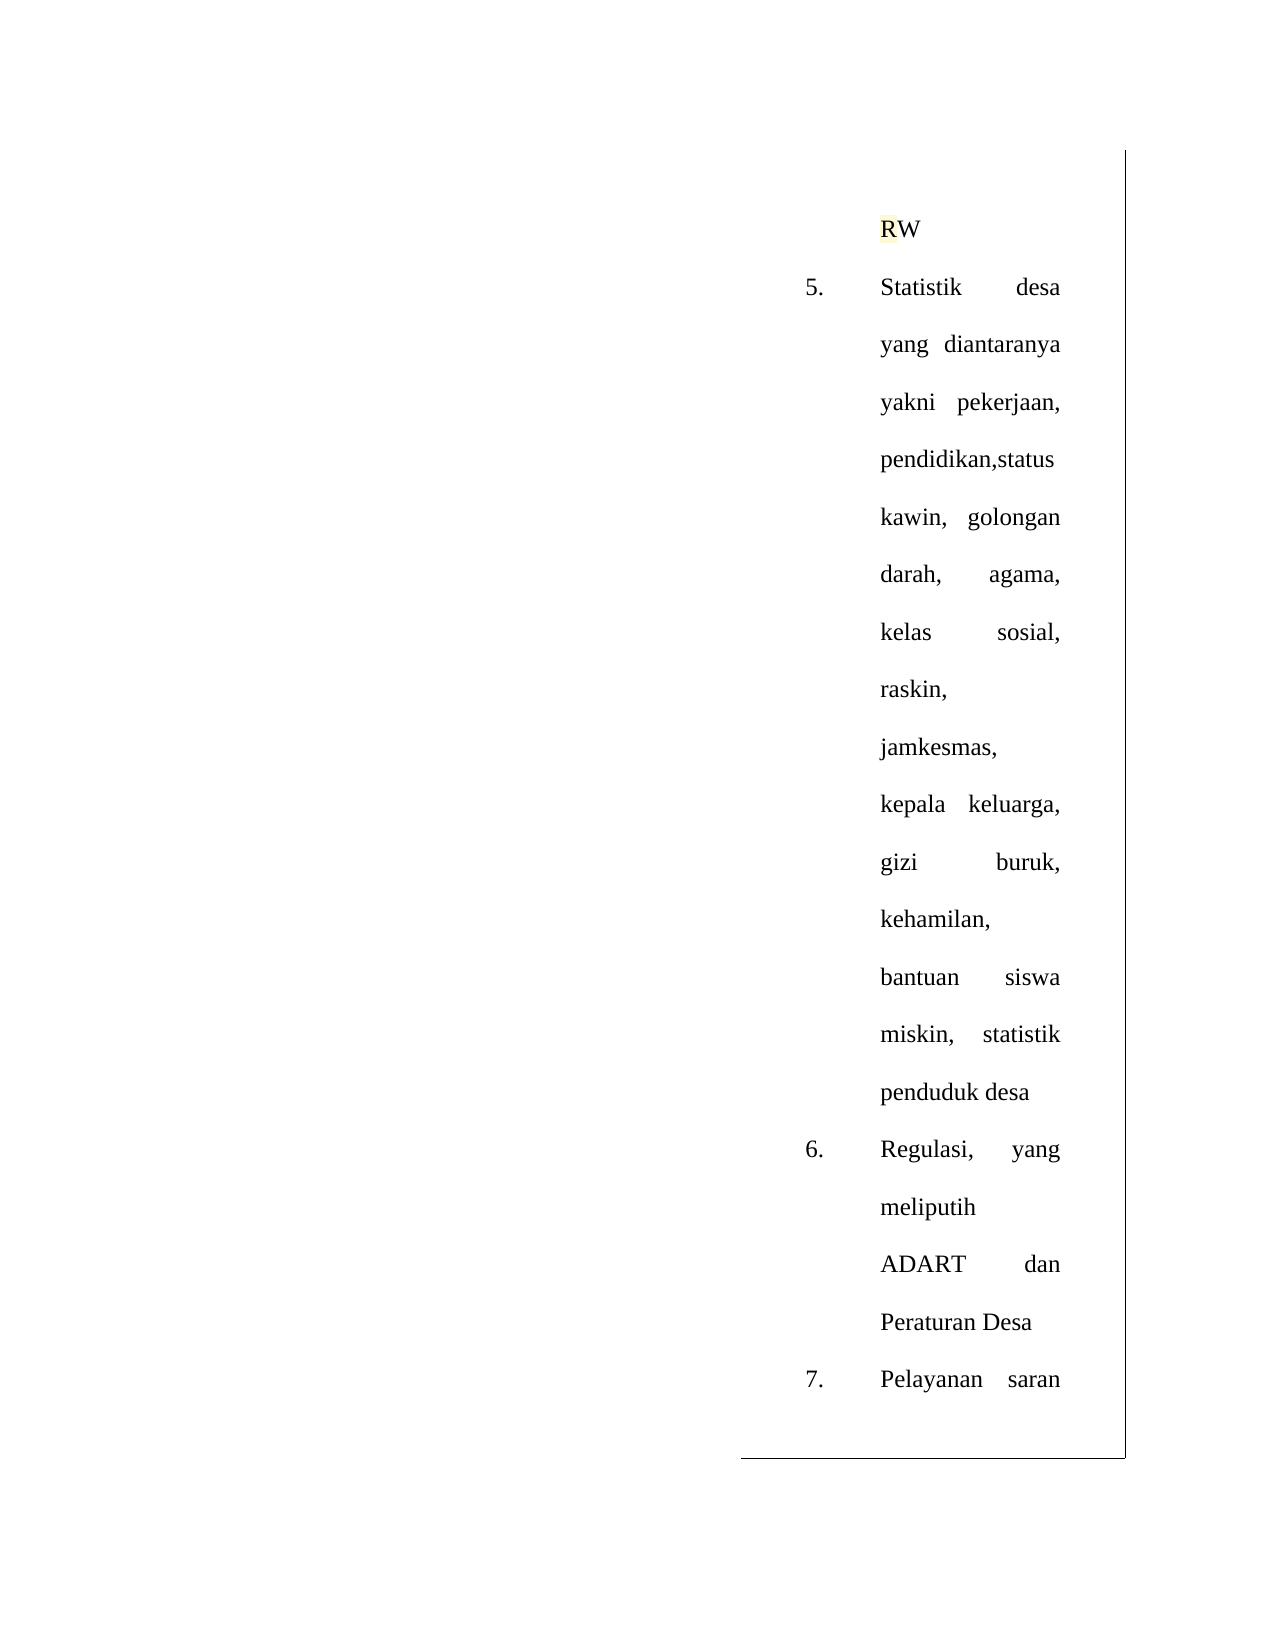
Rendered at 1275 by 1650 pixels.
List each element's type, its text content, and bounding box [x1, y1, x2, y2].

list Regulasi, yang meliputih ADART dan Peraturan Desa [741, 1070, 1125, 1300]
list Pelayanan saran dan masukan terhadap kinerja Pemerintah kelurahan. [741, 1300, 1125, 1458]
list Statistik desa yang diantaranya yakni pekerjaan, pendidikan,status kawin, golongan darah, agama, kelas sosial, raskin, jamkesmas, kepala keluarga, gizi buruk, kehamilan, bantuan siswa miskin, statistik penduduk desa [741, 207, 1125, 1070]
list Lembaga Desa/Kelurahan yang didalamnya ada Pemerintah Kelurahan dan lembaga kemasyarakatan kelurahan/desa yakni RT dan RW [741, 150, 1125, 207]
